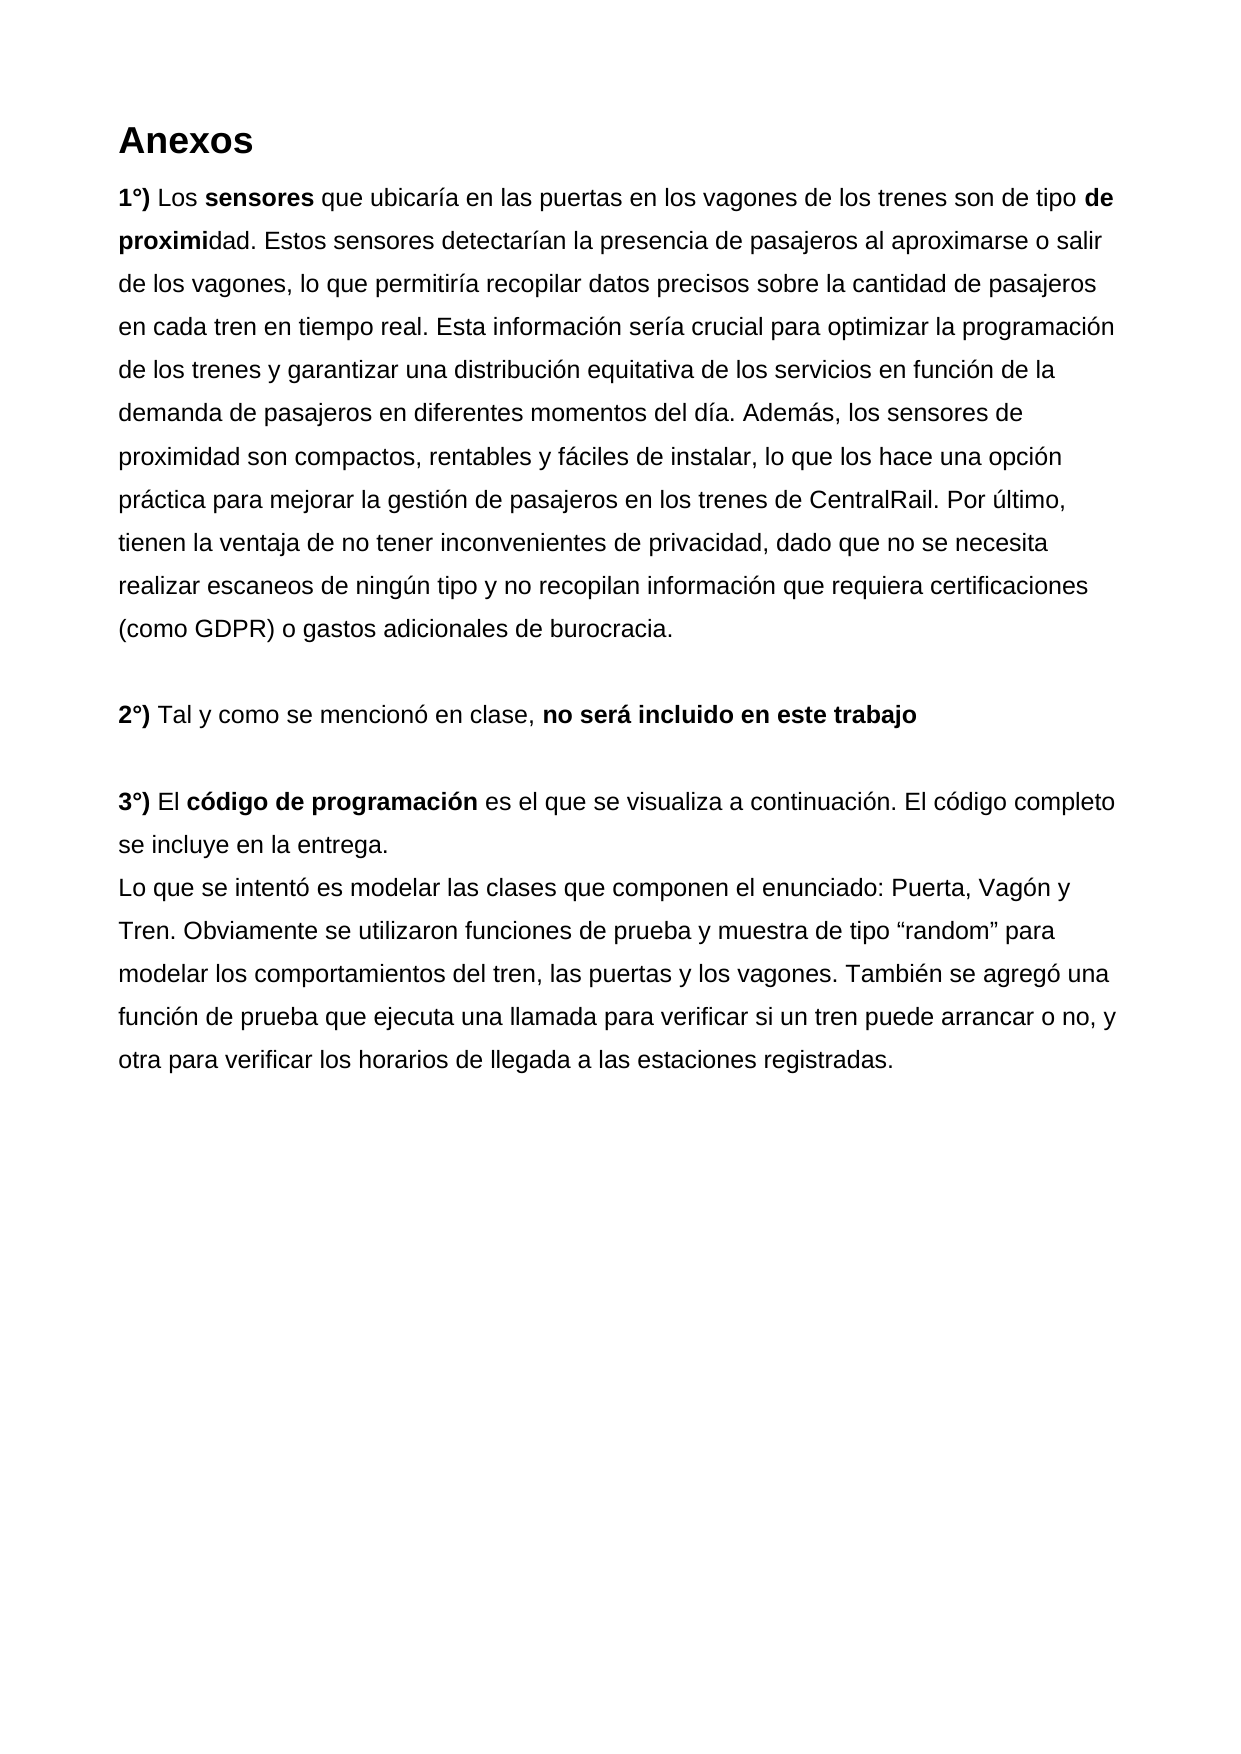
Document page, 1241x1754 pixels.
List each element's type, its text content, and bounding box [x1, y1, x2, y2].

text 2°) Tal y como se mencionó en clase, no será incluido en este trabajo [118, 700, 1122, 729]
text Lo que se intentó es modelar las clases que componen el enunciado: Puerta, Vagón y Tren. Obviamente se utilizaron funciones de prueba y muestra de tipo “random” para modelar los comportamientos del tren, las puertas y los vagones. También se agregó una función de prueba que ejecuta una llamada para verificar si un tren puede arrancar o no, y otra para verificar los horarios de llegada a las estaciones registradas. [118, 873, 1122, 1074]
text Anexos [118, 118, 1122, 161]
text 3°) El código de programación es el que se visualiza a continuación. El código completo se incluye en la entrega. [118, 786, 1122, 858]
text 1°) Los sensores que ubicaría en las puertas en los vagones de los trenes son de tipo de proximidad. Estos sensores detectarían la presencia de pasajeros al aproximarse o salir de los vagones, lo que permitiría recopilar datos precisos sobre la cantidad de pasajeros en cada tren en tiempo real. Esta información sería crucial para optimizar la programación de los trenes y garantizar una distribución equitativa de los servicios en función de la demanda de pasajeros en diferentes momentos del día. Además, los sensores de proximidad son compactos, rentables y fáciles de instalar, lo que los hace una opción práctica para mejorar la gestión de pasajeros en los trenes de CentralRail. Por último, tienen la ventaja de no tener inconvenientes de privacidad, dado que no se necesita realizar escaneos de ningún tipo y no recopilan información que requiera certificaciones (como GDPR) o gastos adicionales de burocracia. [118, 183, 1122, 643]
